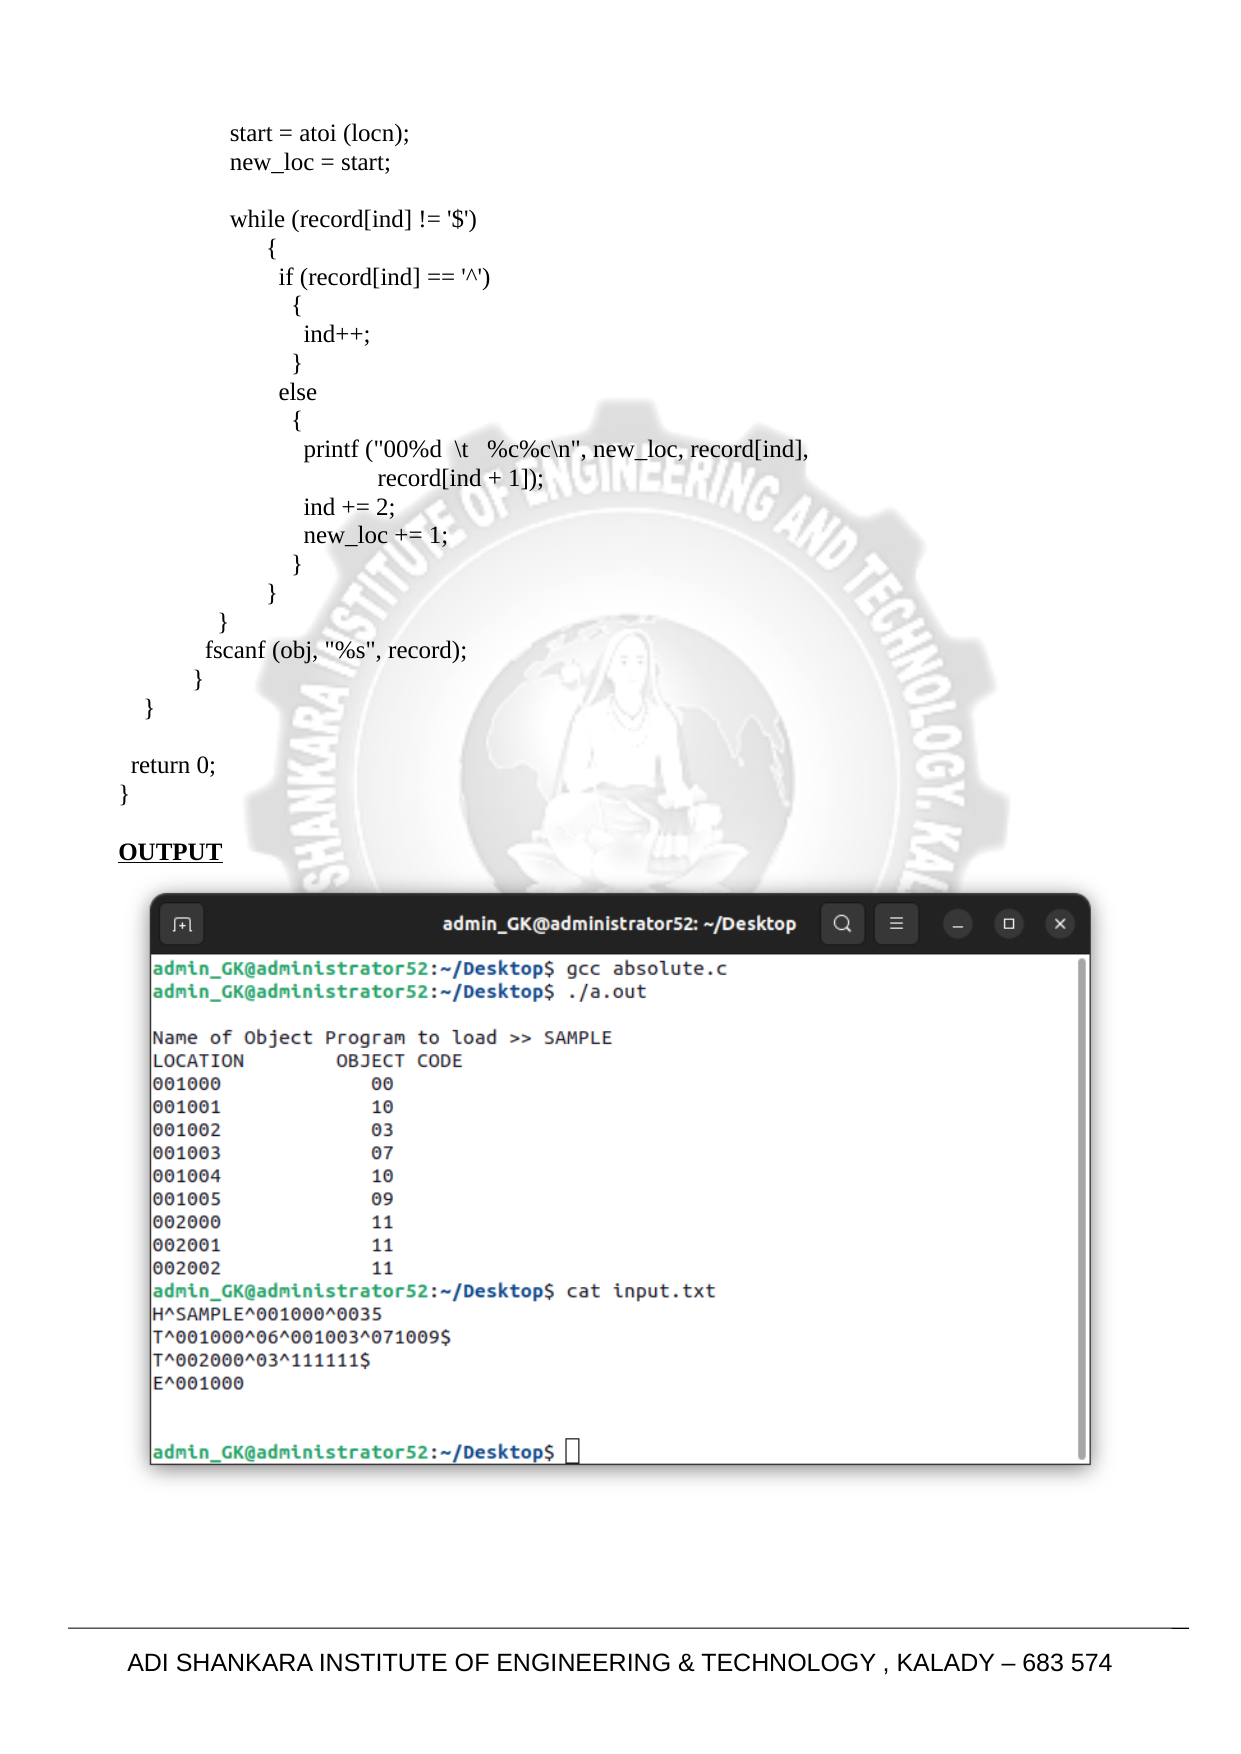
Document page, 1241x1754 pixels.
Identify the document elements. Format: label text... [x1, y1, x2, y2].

text OUTPUT [118, 837, 1122, 865]
text start = atoi (locn); new_loc = start; while (record[ind] != '$') { if (record[ind] == '^') { ind++; } else { printf ("00%d \t %c%c\n", new_loc, record[ind], record[ind + 1]); ind += 2; new_loc += 1; } } } fscanf (obj, "%s", record); } } return 0; } [118, 118, 1122, 837]
picture [118, 865, 1123, 1501]
